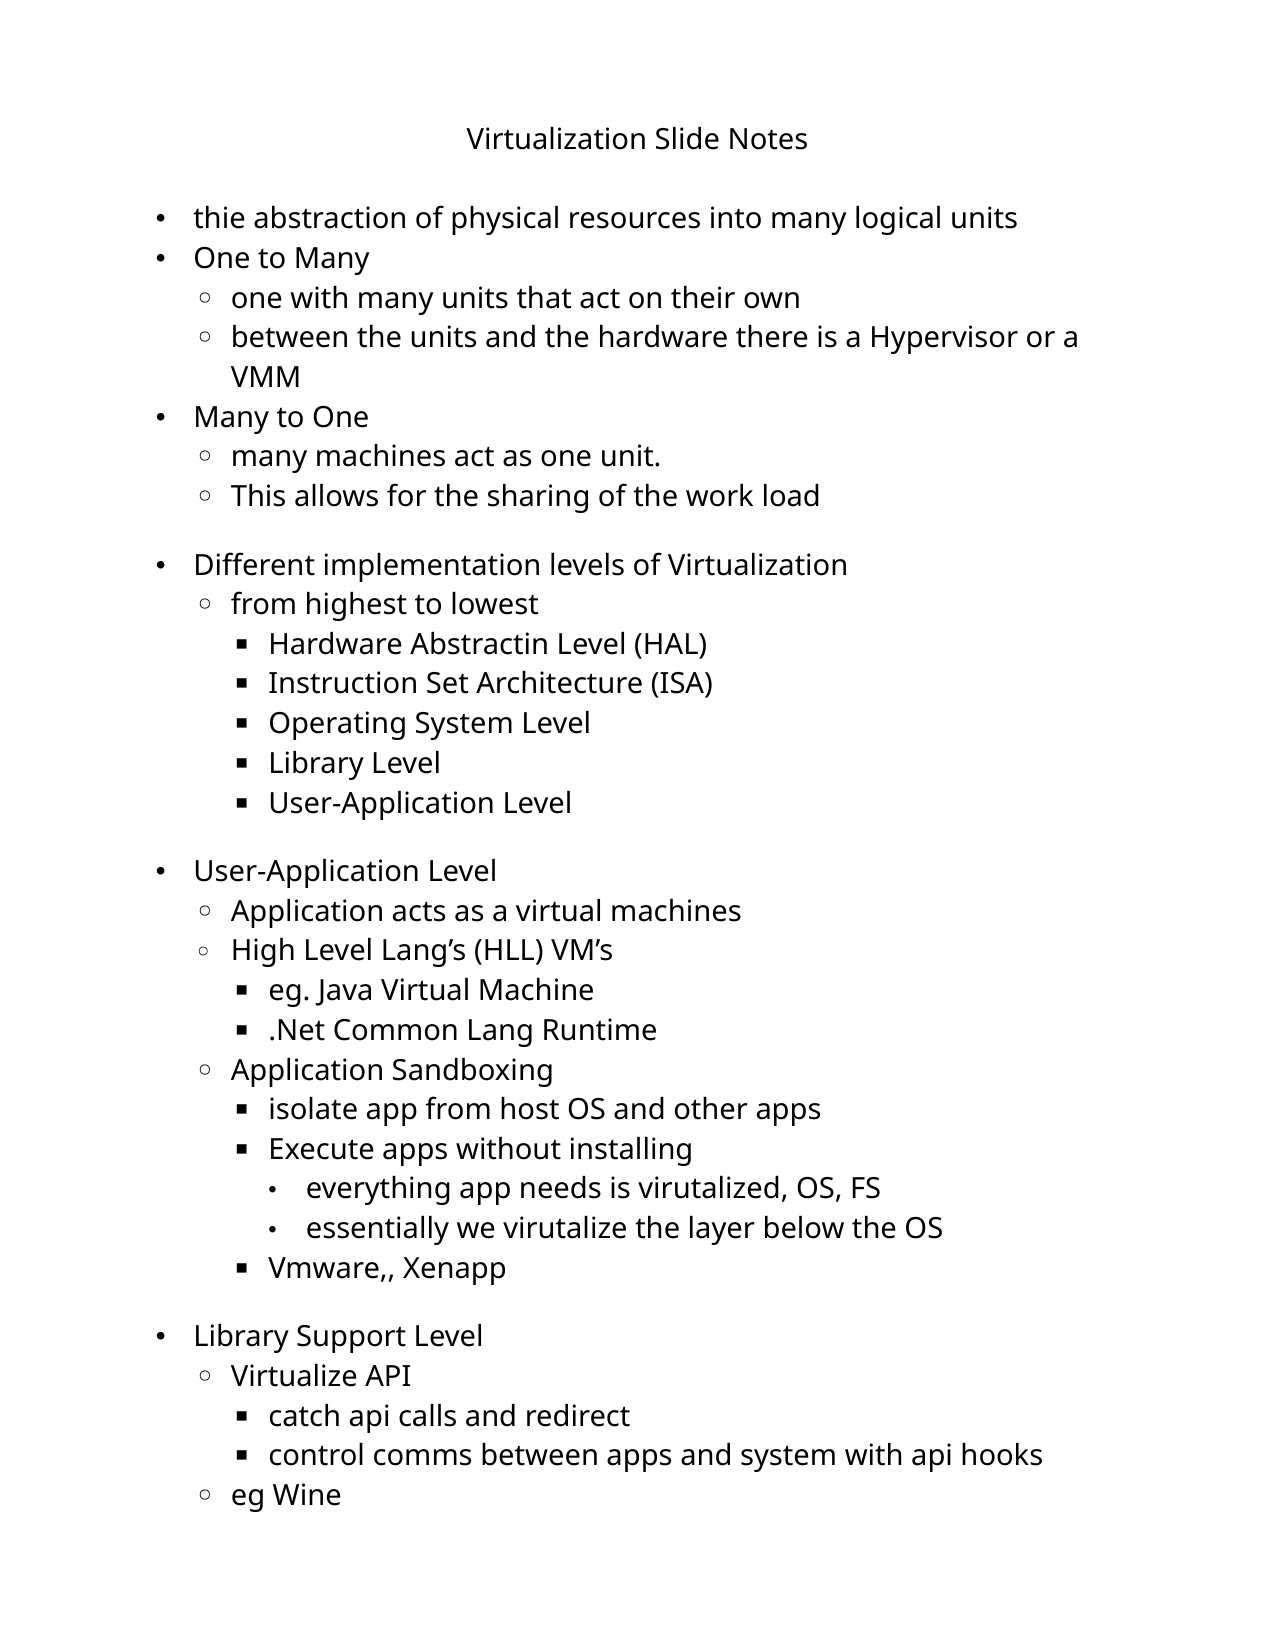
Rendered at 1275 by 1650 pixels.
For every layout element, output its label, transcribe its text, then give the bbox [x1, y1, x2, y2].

list essentially we virutalize the layer below the OS [268, 1207, 1157, 1247]
list Instruction Set Architecture (ISA) [231, 663, 1157, 702]
list Many to One [156, 396, 1157, 436]
list Application Sandboxing [193, 1049, 1157, 1088]
list High Level Lang’s (HLL) VM’s [193, 930, 1157, 969]
text Virtualization Slide Notes [118, 118, 1157, 158]
list between the units and the hardware there is a Hypervisor or a VMM [193, 317, 1157, 396]
list Different implementation levels of Virtualization [156, 544, 1157, 583]
list catch api calls and redirect [231, 1395, 1157, 1435]
list One to Many [156, 237, 1157, 277]
list User-Application Level [231, 782, 1157, 822]
list .Net Common Lang Runtime [231, 1009, 1157, 1049]
list everything app needs is virutalized, OS, FS [268, 1168, 1157, 1207]
list control comms between apps and system with api hooks [231, 1435, 1157, 1474]
list eg Wine [193, 1474, 1157, 1514]
list Vmware,, Xenapp [231, 1247, 1157, 1287]
list thie abstraction of physical resources into many logical units [156, 197, 1157, 237]
list This allows for the sharing of the work load [193, 475, 1157, 515]
list eg. Java Virtual Machine [231, 969, 1157, 1009]
list one with many units that act on their own [193, 277, 1157, 317]
list User-Application Level [156, 850, 1157, 890]
list from highest to lowest [193, 583, 1157, 623]
list Virtualize API [193, 1355, 1157, 1395]
list Library Support Level [156, 1316, 1157, 1355]
list Hardware Abstractin Level (HAL) [231, 623, 1157, 663]
list Execute apps without installing [231, 1128, 1157, 1168]
list Operating System Level [231, 702, 1157, 742]
list Library Level [231, 742, 1157, 782]
list many machines act as one unit. [193, 436, 1157, 475]
list isolate app from host OS and other apps [231, 1088, 1157, 1128]
list Application acts as a virtual machines [193, 890, 1157, 930]
